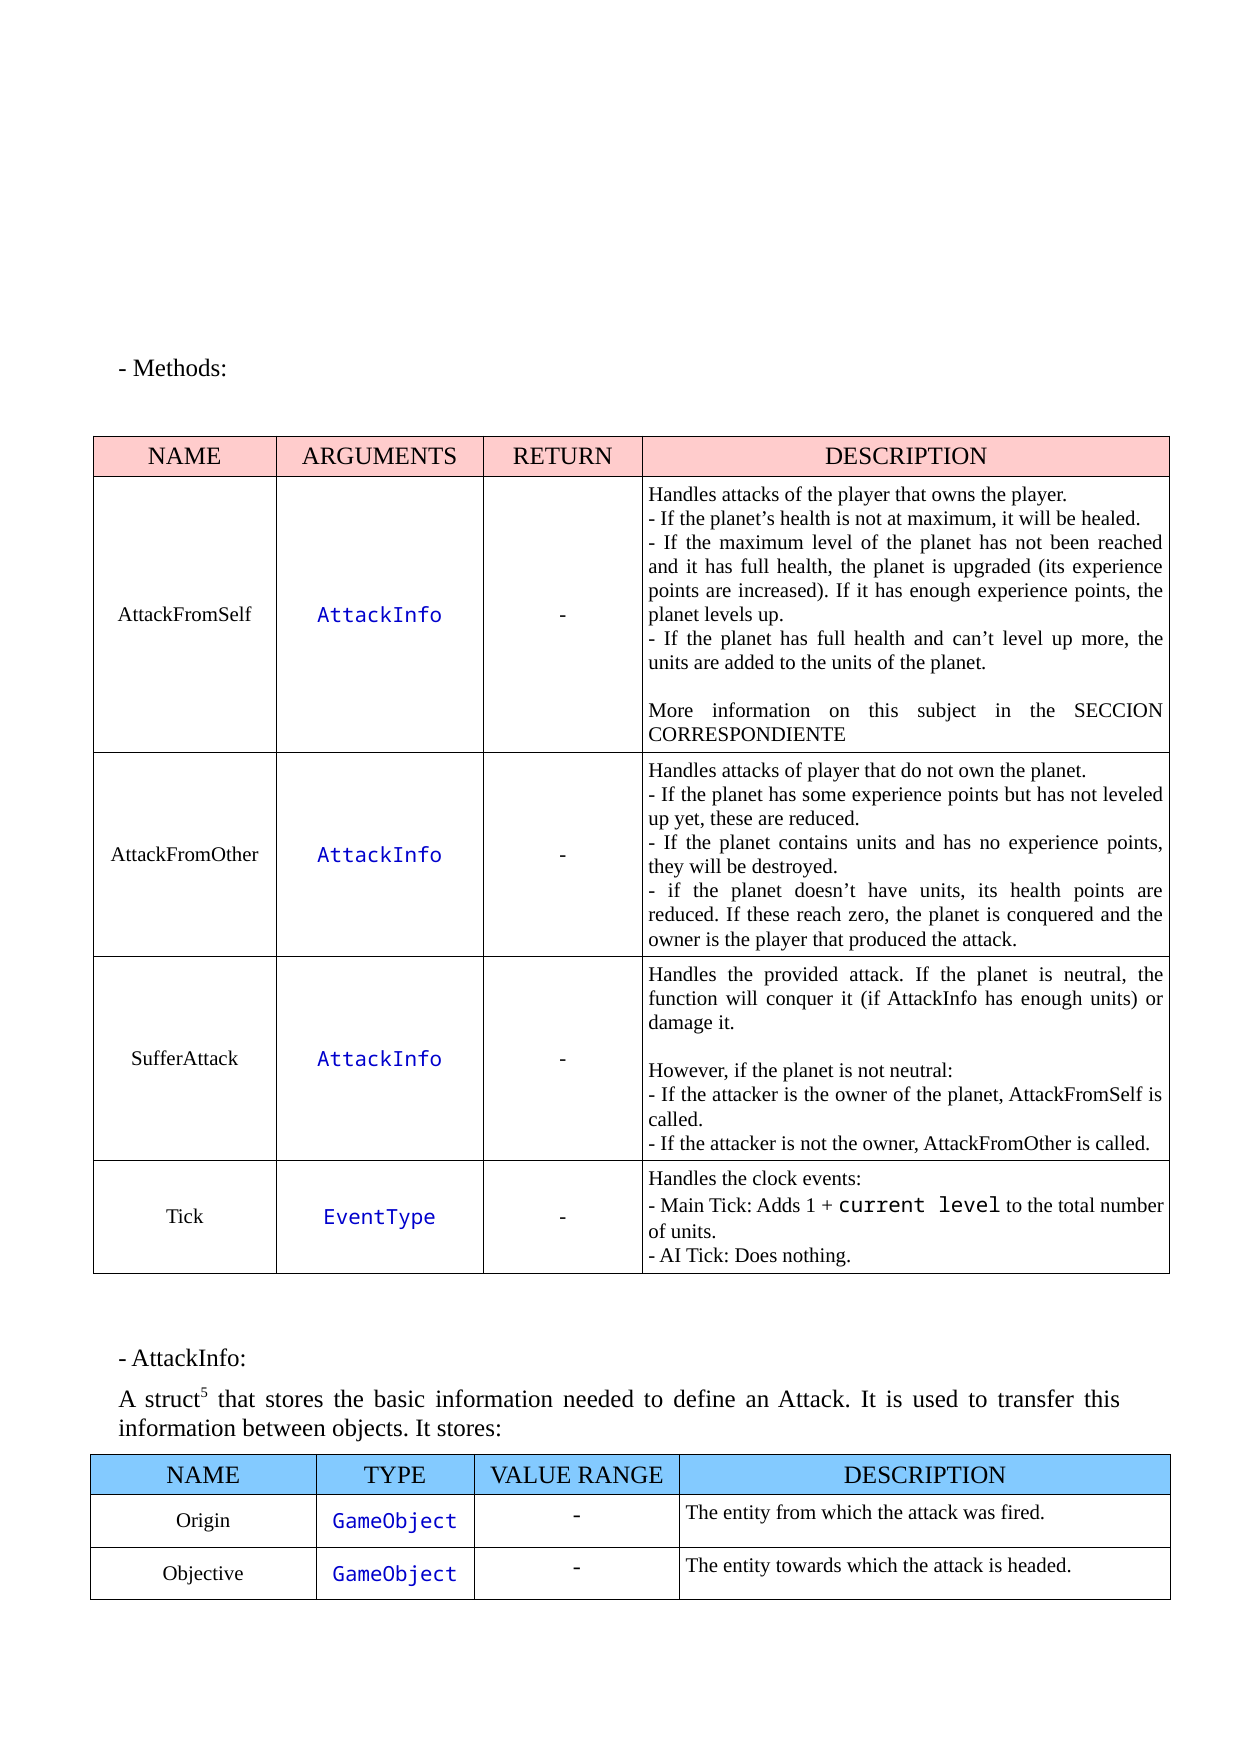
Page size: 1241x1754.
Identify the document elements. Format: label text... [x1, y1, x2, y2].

table_header TYPE [317, 1455, 474, 1494]
table_cell GameObject [317, 1495, 474, 1547]
table_cell AttackFromOther [94, 753, 276, 956]
table_cell AttackInfo [277, 477, 483, 752]
table_cell - [475, 1495, 679, 1547]
table_cell SufferAttack [94, 957, 276, 1160]
table_cell Tick [94, 1161, 276, 1272]
table_cell AttackInfo [277, 753, 483, 956]
table_header DESCRIPTION [643, 437, 1169, 476]
table_cell EventType [277, 1161, 483, 1272]
table_cell AttackFromSelf [94, 477, 276, 752]
table_cell Handles the clock events: - Main Tick: Adds 1 + current level to the total number of units. - AI Tick: Does nothing. [643, 1161, 1169, 1272]
table_cell Handles the provided attack. If the planet is neutral, the function will conquer it (if AttackInfo has enough units) or damage it. However, if the planet is not neutral: - If the attacker is the owner of the planet, AttackFromSelf is called. - If the attacker is not the owner, AttackFromOther is called. [643, 957, 1169, 1160]
text - AttackInfo: [118, 1343, 1122, 1371]
text - Methods: [118, 353, 1122, 382]
table_cell The entity from which the attack was fired. [680, 1495, 1170, 1547]
table_cell Handles attacks of player that do not own the planet. - If the planet has some experience points but has not leveled up yet, these are reduced. - If the planet contains units and has no experience points, they will be destroyed. - if the planet doesn’t have units, its health points are reduced. If these reach zero, the planet is conquered and the owner is the player that produced the attack. [643, 753, 1169, 956]
table_cell The entity towards which the attack is headed. [680, 1548, 1170, 1599]
table_header VALUE RANGE [475, 1455, 679, 1494]
table_cell Origin [91, 1495, 316, 1547]
table_header RETURN [484, 437, 642, 476]
table_cell Handles attacks of the player that owns the player. - If the planet’s health is not at maximum, it will be healed. - If the maximum level of the planet has not been reached and it has full health, the planet is upgraded (its experience points are increased). If it has enough experience points, the planet levels up. - If the planet has full health and can’t level up more, the units are added to the units of the planet. More information on this subject in the SECCION CORRESPONDIENTE [643, 477, 1169, 752]
table_cell - [484, 1161, 642, 1272]
table_header NAME [94, 437, 276, 476]
table_header DESCRIPTION [680, 1455, 1170, 1494]
table_header ARGUMENTS [277, 437, 483, 476]
table_cell GameObject [317, 1548, 474, 1599]
table_cell - [484, 477, 642, 752]
table_header NAME [91, 1455, 316, 1494]
text A struct5 that stores the basic information needed to define an Attack. It is used to transfer this information between objects. It stores: [118, 1384, 1122, 1441]
table_cell - [475, 1548, 679, 1599]
table_cell - [484, 957, 642, 1160]
table_cell - [484, 753, 642, 956]
table_cell Objective [91, 1548, 316, 1599]
table_cell AttackInfo [277, 957, 483, 1160]
